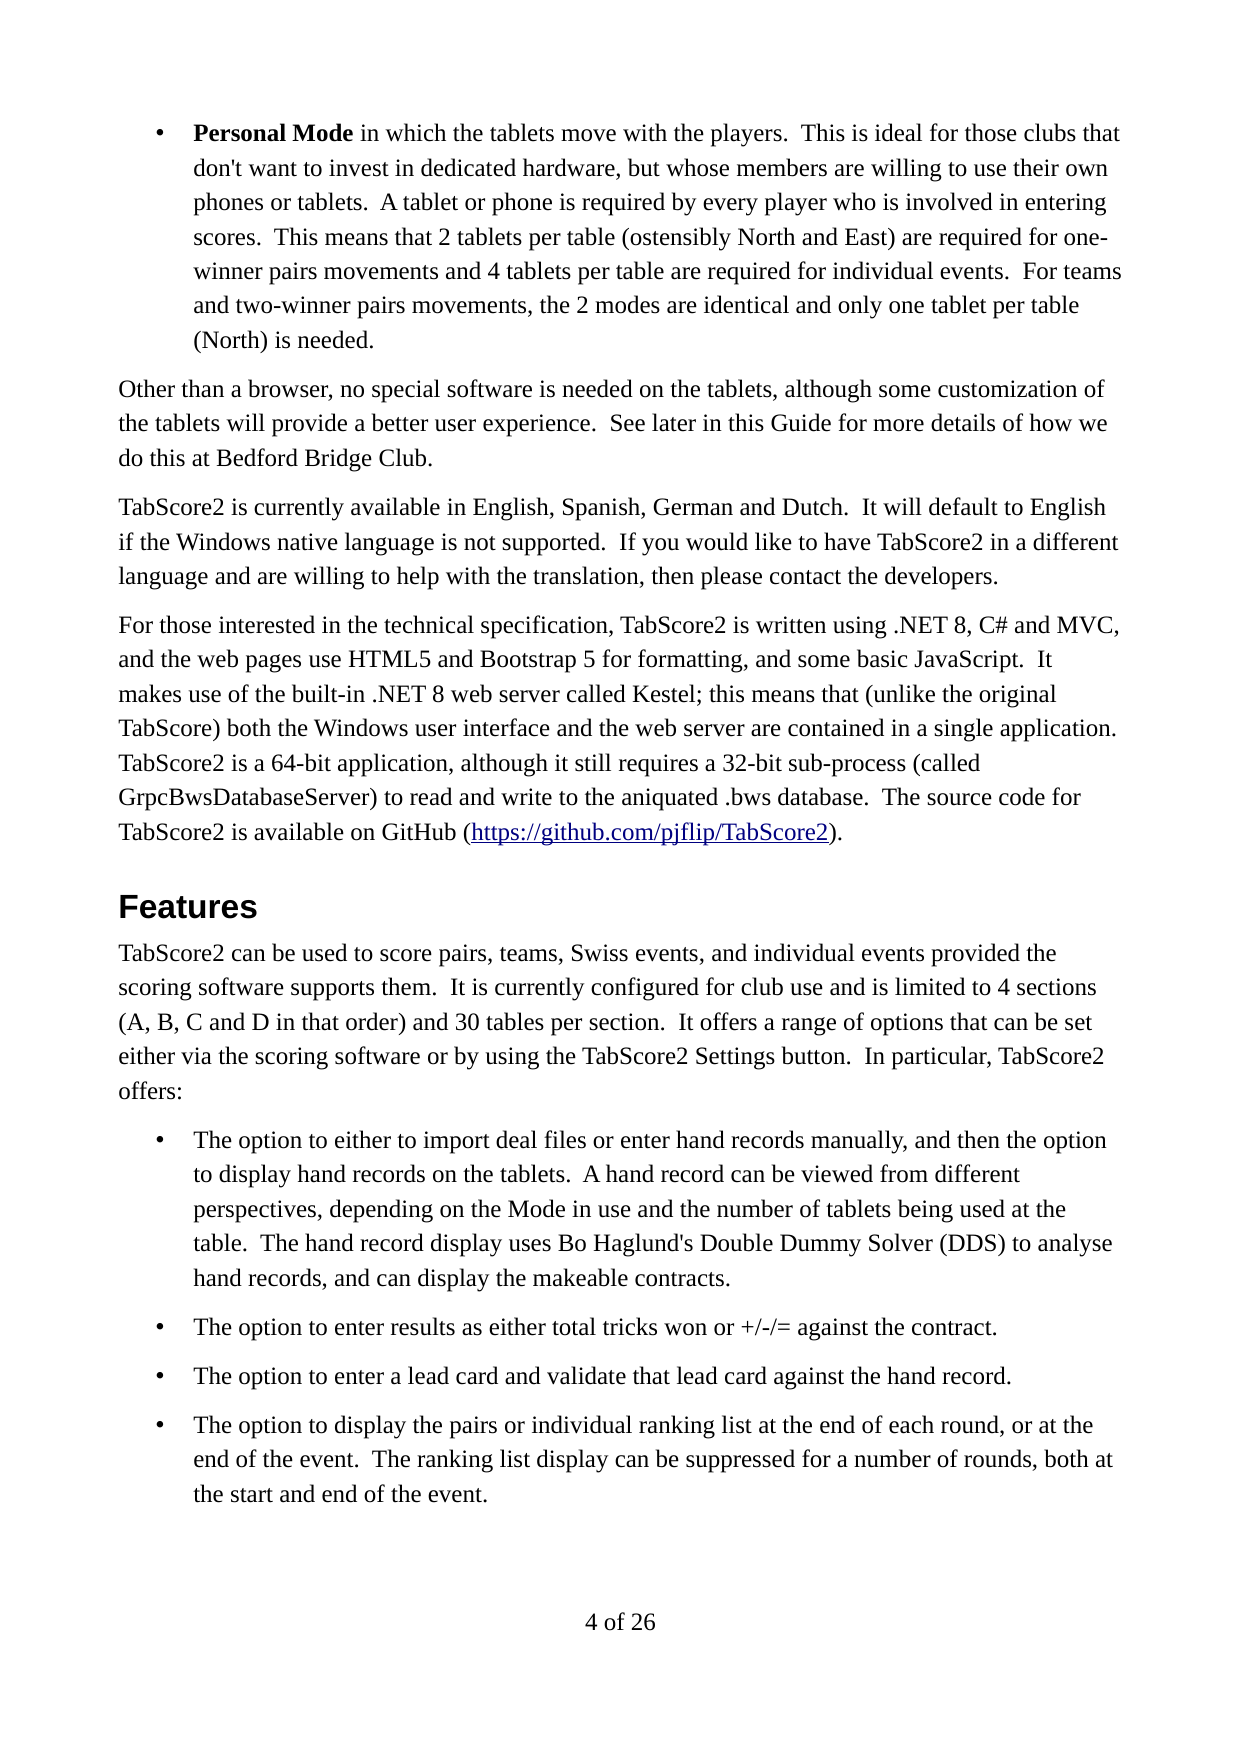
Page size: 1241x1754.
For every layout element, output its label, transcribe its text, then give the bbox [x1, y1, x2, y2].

list The option to enter a lead card and validate that lead card against the hand record. [156, 1361, 1122, 1390]
text For those interested in the technical specification, TabScore2 is written using .NET 8, C# and MVC, and the web pages use HTML5 and Bootstrap 5 for formatting, and some basic JavaScript. It makes use of the built-in .NET 8 web server called Kestel; this means that (unlike the original TabScore) both the Windows user interface and the web server are contained in a single application. TabScore2 is a 64-bit application, although it still requires a 32-bit sub-process (called GrpcBwsDatabaseServer) to read and write to the aniquated .bws database. The source code for TabScore2 is available on GitHub (https://github.com/pjflip/TabScore2). [118, 610, 1122, 846]
list The option to display the pairs or individual ranking list at the end of each round, or at the end of the event. The ranking list display can be suppressed for a number of rounds, both at the start and end of the event. [156, 1410, 1122, 1508]
list The option to enter results as either total tricks won or +/-/= against the contract. [156, 1312, 1122, 1341]
text TabScore2 can be used to score pairs, teams, Swiss events, and individual events provided the scoring software supports them. It is currently configured for club use and is limited to 4 sections (A, B, C and D in that order) and 30 tables per section. It offers a range of options that can be set either via the scoring software or by using the TabScore2 Settings button. In particular, TabScore2 offers: [118, 938, 1122, 1105]
text TabScore2 is currently available in English, Spanish, German and Dutch. It will default to English if the Windows native language is not supported. If you would like to have TabScore2 in a different language and are willing to help with the translation, then please contact the developers. [118, 492, 1122, 590]
list Personal Mode in which the tablets move with the players. This is ideal for those clubs that don't want to invest in dedicated hardware, but whose members are willing to use their own phones or tablets. A tablet or phone is required by every player who is involved in entering scores. This means that 2 tablets per table (ostensibly North and East) are required for one-winner pairs movements and 4 tablets per table are required for individual events. For teams and two-winner pairs movements, the 2 modes are identical and only one tablet per table (North) is needed. [156, 118, 1122, 354]
text Other than a browser, no special software is needed on the tablets, although some customization of the tablets will provide a better user experience. See later in this Guide for more details of how we do this at Bedford Bridge Club. [118, 374, 1122, 472]
list The option to either to import deal files or enter hand records manually, and then the option to display hand records on the tablets. A hand record can be viewed from different perspectives, depending on the Mode in use and the number of tablets being used at the table. The hand record display uses Bo Haglund's Double Dummy Solver (DDS) to analyse hand records, and can display the makeable contracts. [156, 1125, 1122, 1292]
subtitle Features [118, 887, 1122, 926]
